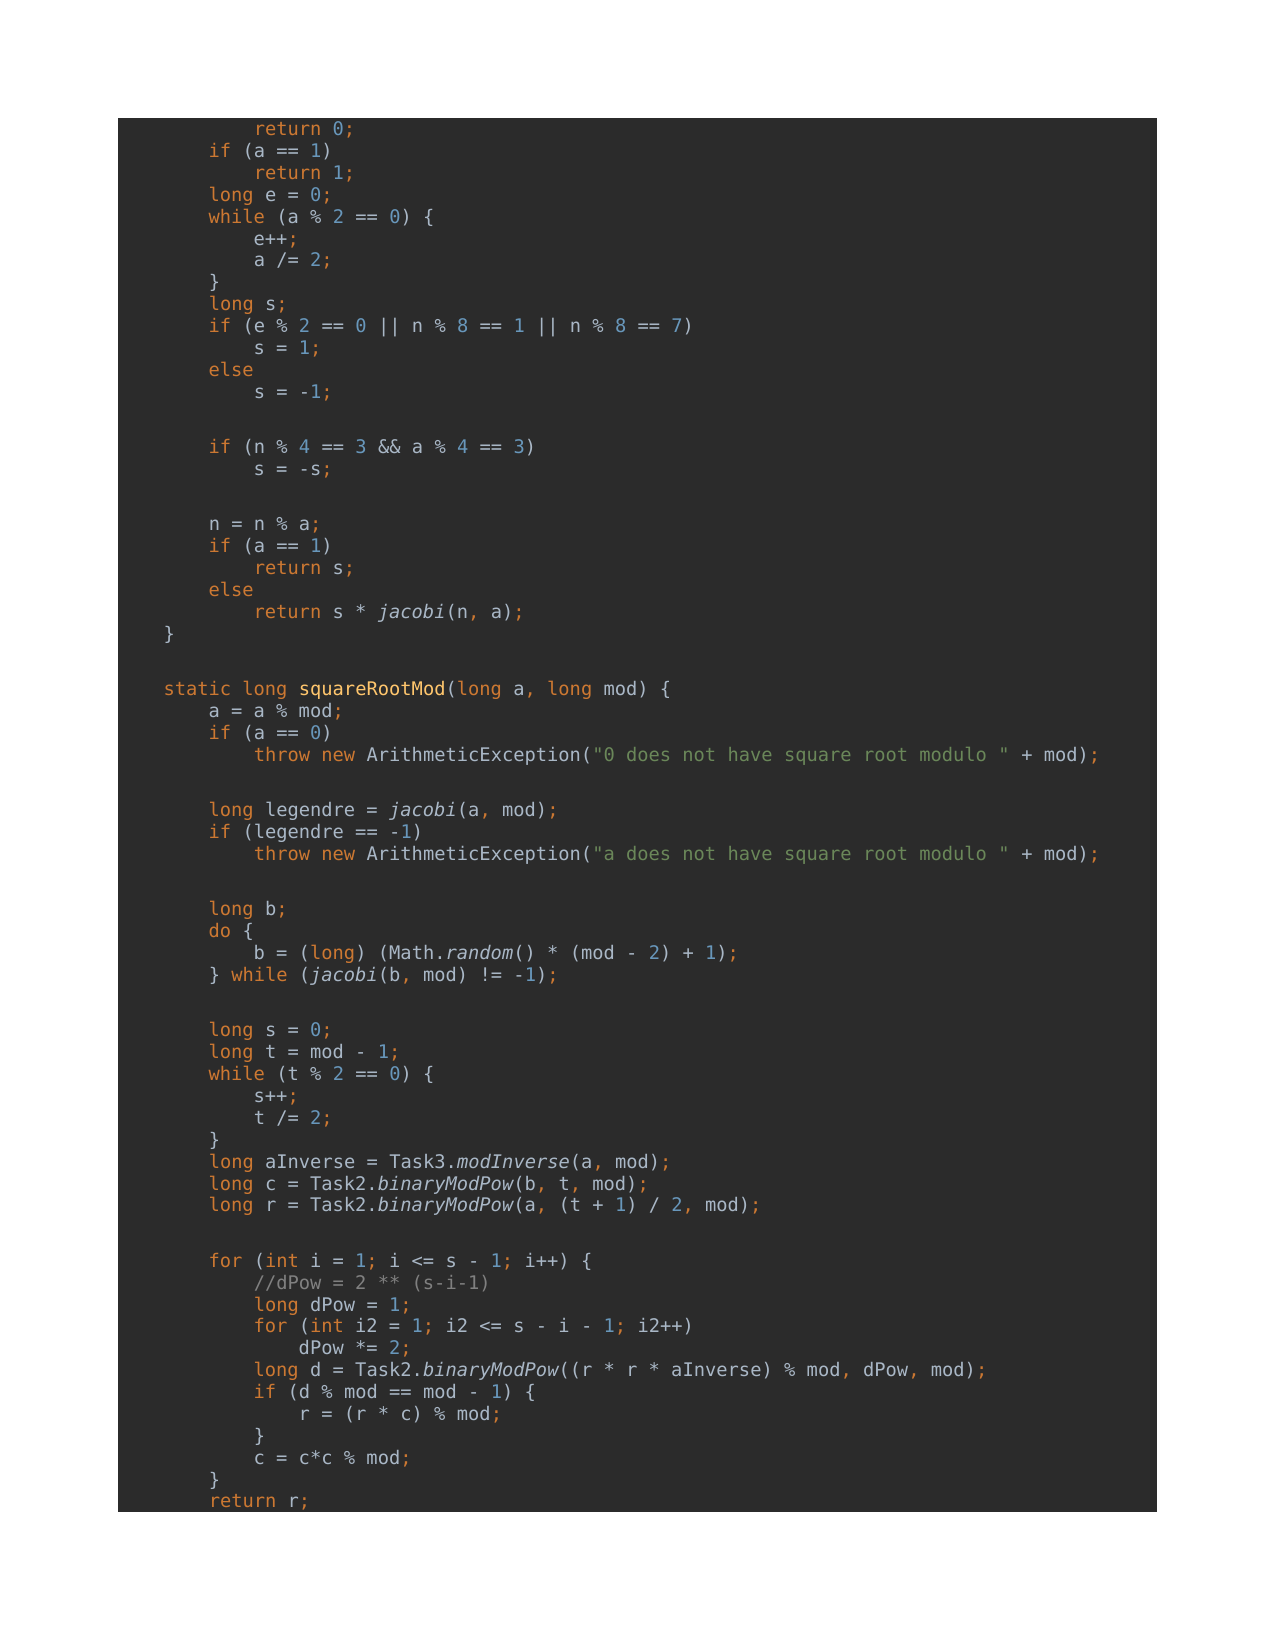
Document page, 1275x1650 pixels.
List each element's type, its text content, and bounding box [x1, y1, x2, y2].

text return 0; if (a == 1) return 1; long e = 0; while (a % 2 == 0) { e++; a /= 2; } long s; if (e % 2 == 0 || n % 8 == 1 || n % 8 == 7) s = 1; else s = -1; if (n % 4 == 3 && a % 4 == 3) s = -s; n = n % a; if (a == 1) return s; else return s * jacobi(n, a); } static long squareRootMod(long a, long mod) { a = a % mod; if (a == 0) throw new ArithmeticException("0 does not have square root modulo " + mod); long legendre = jacobi(a, mod); if (legendre == -1) throw new ArithmeticException("a does not have square root modulo " + mod); long b; do { b = (long) (Math.random() * (mod - 2) + 1); } while (jacobi(b, mod) != -1); long s = 0; long t = mod - 1; while (t % 2 == 0) { s++; t /= 2; } long aInverse = Task3.modInverse(a, mod); long c = Task2.binaryModPow(b, t, mod); long r = Task2.binaryModPow(a, (t + 1) / 2, mod); for (int i = 1; i <= s - 1; i++) { //dPow = 2 ** (s-i-1) long dPow = 1; for (int i2 = 1; i2 <= s - i - 1; i2++) dPow *= 2; long d = Task2.binaryModPow((r * r * aInverse) % mod, dPow, mod); if (d % mod == mod - 1) { r = (r * c) % mod; } c = c*c % mod; } return r; [118, 118, 1157, 1512]
